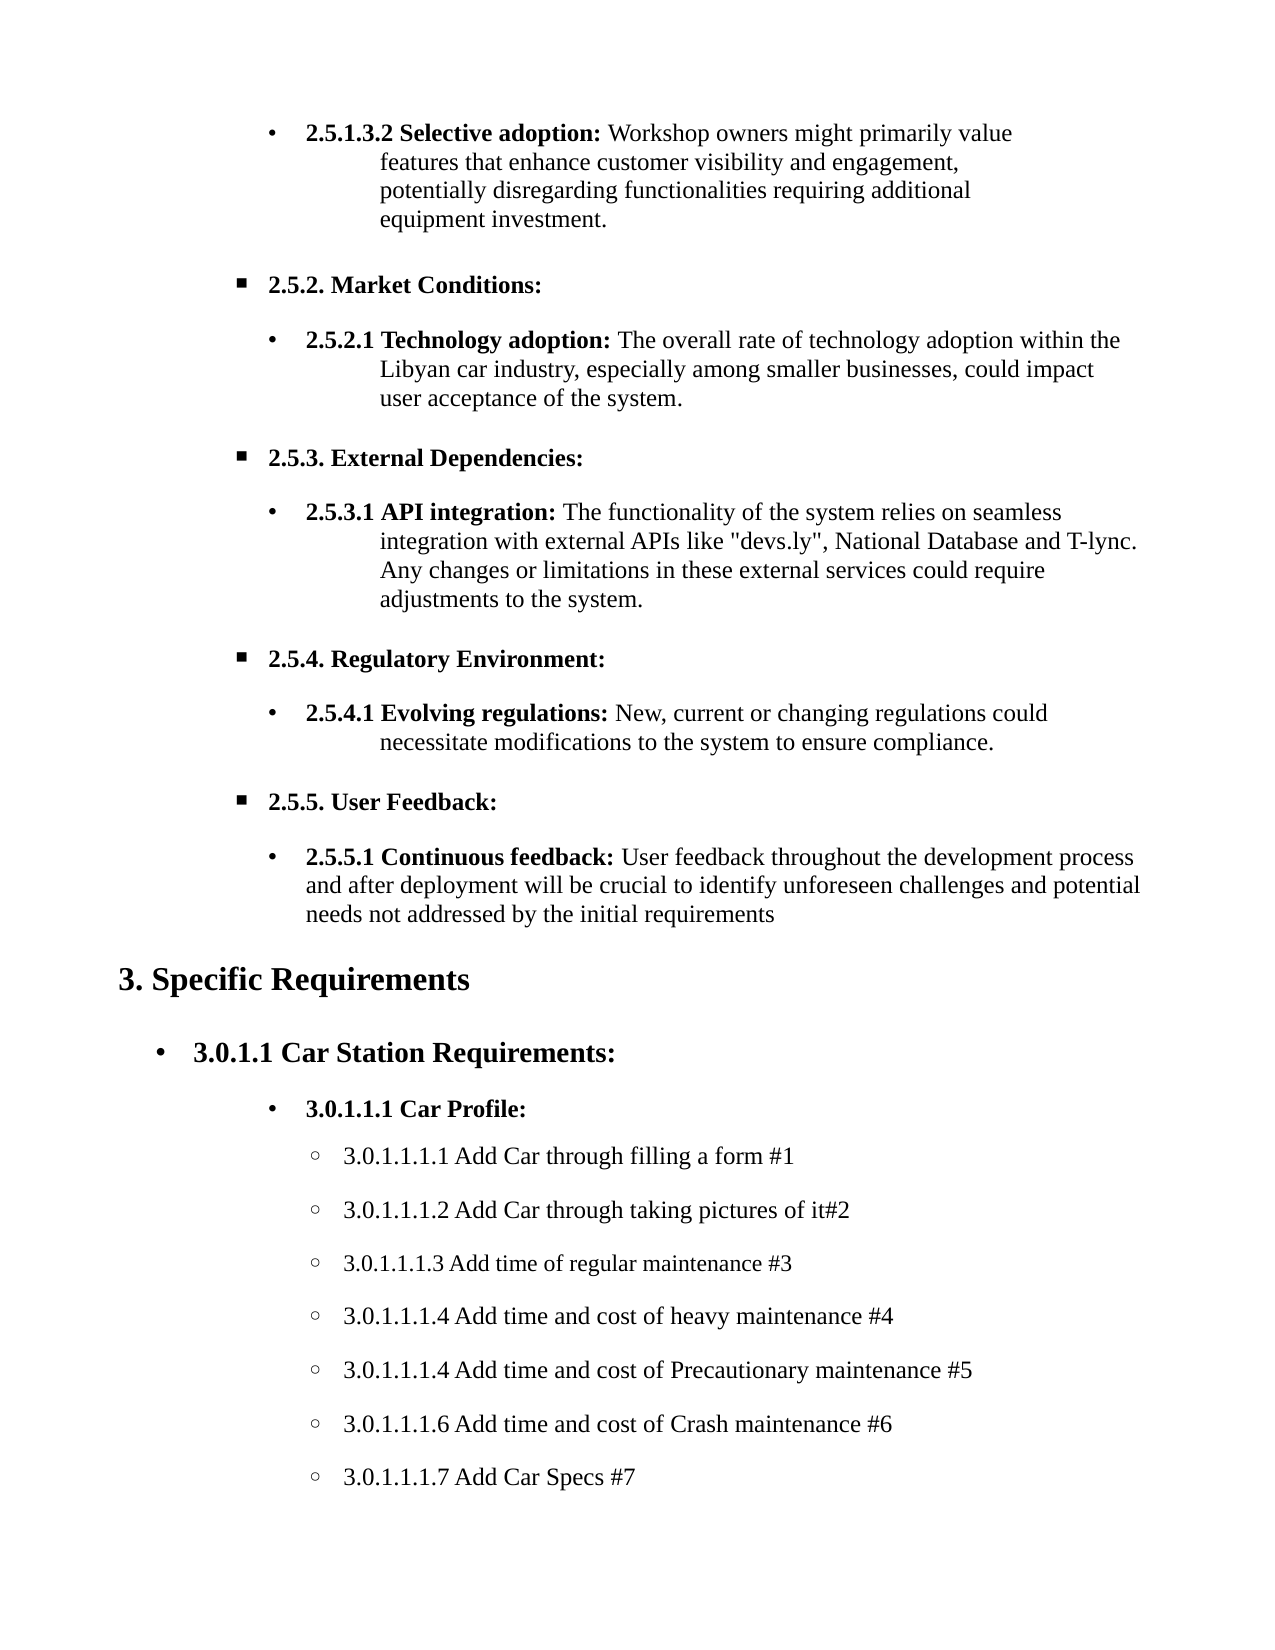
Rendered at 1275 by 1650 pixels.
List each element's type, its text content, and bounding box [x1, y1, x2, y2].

subtitle 3.0.1.1.1.1 Add Car through filling a form #1 [306, 1141, 1157, 1170]
subtitle 3.0.1.1.1.7 Add Car Specs #7 [306, 1462, 1157, 1491]
subtitle 3. Specific Requirements [118, 959, 1157, 998]
subtitle 3.0.1.1.1.3 Add time of regular maintenance #3 [306, 1249, 1157, 1276]
subtitle 3.0.1.1.1.2 Add Car through taking pictures of it#2 [306, 1195, 1157, 1224]
subtitle 2.5.2.1 Technology adoption: The overall rate of technology adoption within the Libyan car industry, especially among smaller businesses, could impact user acceptance of the system. [268, 325, 1157, 412]
subtitle 2.5.1.3.2 Selective adoption: Workshop owners might primarily value features that enhance customer visibility and engagement, potentially disregarding functionalities requiring additional equipment investment. [268, 118, 1157, 233]
subtitle 2.5.3. External Dependencies: [231, 443, 1157, 472]
subtitle 3.0.1.1.1 Car Profile: [268, 1094, 1157, 1123]
subtitle 3.0.1.1.1.4 Add time and cost of Precautionary maintenance #5 [306, 1355, 1157, 1384]
subtitle 2.5.4. Regulatory Environment: [231, 644, 1157, 673]
subtitle 3.0.1.1.1.4 Add time and cost of heavy maintenance #4 [306, 1301, 1157, 1330]
subtitle 3.0.1.1 Car Station Requirements: [156, 1035, 1157, 1069]
subtitle 2.5.4.1 Evolving regulations: New, current or changing regulations could necessitate modifications to the system to ensure compliance. [268, 698, 1157, 756]
subtitle 2.5.5.1 Continuous feedback: User feedback throughout the development process and after deployment will be crucial to identify unforeseen challenges and potential needs not addressed by the initial requirements [268, 842, 1157, 928]
subtitle 2.5.3.1 API integration: The functionality of the system relies on seamless integration with external APIs like "devs.ly", National Database and T-lync. Any changes or limitations in these external services could require adjustments to the system. [268, 497, 1157, 612]
subtitle 3.0.1.1.1.6 Add time and cost of Crash maintenance #6 [306, 1409, 1157, 1437]
subtitle 2.5.5. User Feedback: [231, 787, 1157, 817]
subtitle 2.5.2. Market Conditions: [231, 271, 1157, 300]
